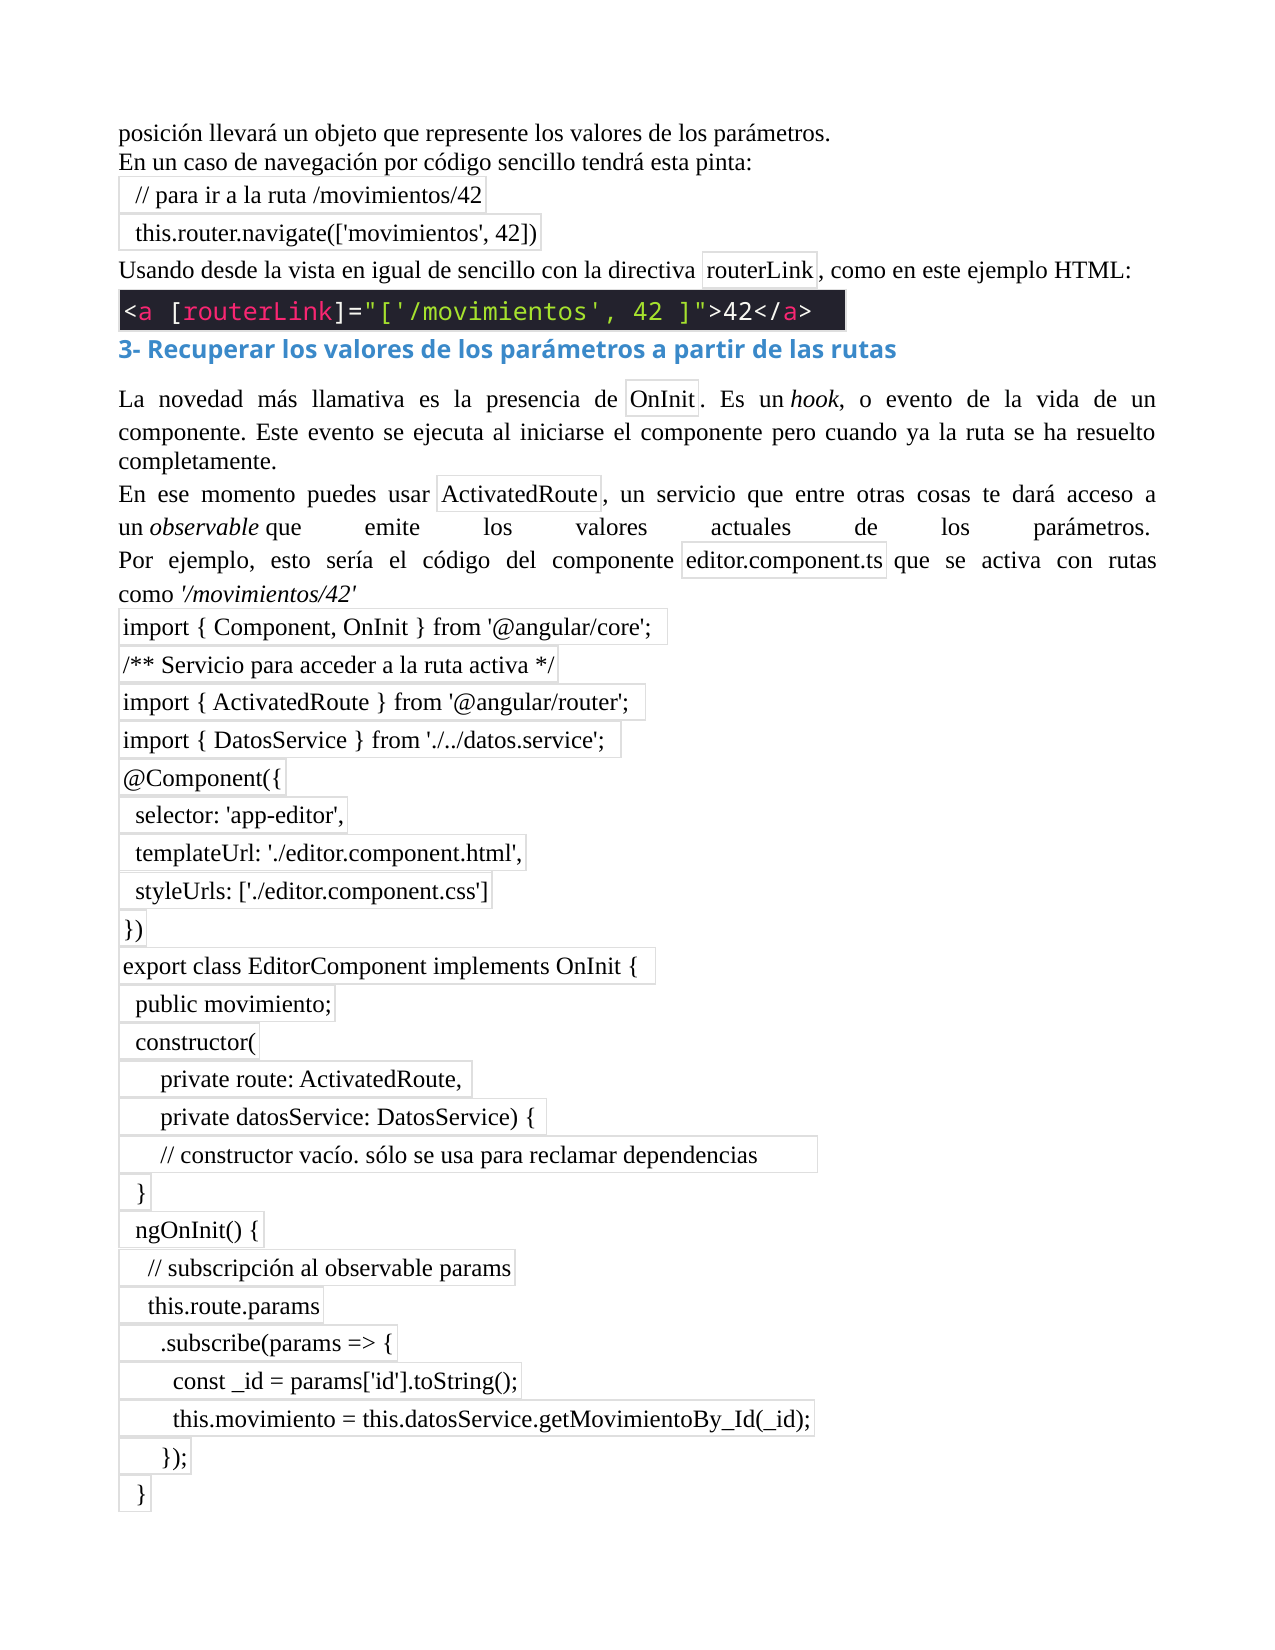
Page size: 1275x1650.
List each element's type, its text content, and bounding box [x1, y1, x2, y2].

text this.movimiento = this.datosService.getMovimientoBy_Id(_id); [120, 1401, 814, 1435]
text [336, 984, 1157, 1022]
text import { DatosService } from './../datos.service'; [120, 722, 620, 757]
text [646, 683, 1157, 721]
text [324, 1286, 1157, 1324]
text export class EditorComponent implements OnInit { [120, 948, 655, 983]
text [815, 1399, 1157, 1437]
text [398, 1324, 1157, 1362]
text routerLink [703, 253, 816, 287]
text [287, 758, 1157, 796]
text [522, 1362, 1157, 1399]
text const _id = params['id'].toString(); [120, 1363, 521, 1398]
text [818, 1135, 1157, 1173]
text // subscripción al observable params [120, 1250, 514, 1285]
text [516, 1248, 1157, 1286]
text constructor( [120, 1024, 259, 1058]
text public movimiento; [120, 986, 334, 1021]
text [656, 947, 1157, 984]
text private datosService: DatosService) { [120, 1099, 546, 1134]
text // para ir a la ruta /movimientos/42 [120, 177, 485, 212]
text , como en este ejemplo HTML: [818, 251, 1157, 289]
text ngOnInit() { [120, 1212, 263, 1247]
text [152, 1475, 1157, 1512]
text [348, 796, 1157, 834]
text private route: ActivatedRoute, [120, 1062, 471, 1096]
text [527, 834, 1157, 871]
text [668, 607, 1157, 645]
text [542, 213, 1157, 251]
text [559, 645, 1157, 683]
text styleUrls: ['./editor.component.css'] [120, 873, 491, 908]
text }); [120, 1439, 190, 1473]
text En un caso de navegación por código sencillo tendrá esta pinta: [118, 147, 1157, 176]
text [192, 1437, 1157, 1475]
text [547, 1098, 1157, 1135]
text La novedad más llamativa es la presencia de OnInit. Es un hook, o evento de la vida de un componente. Este evento se ejecuta al iniciarse el componente pero cuando ya la ruta se ha resuelto completamente. En ese momento puedes usar ActivatedRoute, un servicio que entre otras cosas te dará acceso a un observable que emite los valores actuales de los parámetros. Por ejemplo, esto sería el código del componente editor.component.ts que se activa con rutas como '/movimientos/42' [118, 379, 1157, 607]
text [622, 721, 1157, 758]
text <a [routerLink]="['/movimientos', 42 ]">42</a> [120, 290, 845, 330]
text }) [120, 911, 146, 945]
text selector: 'app-editor', [120, 798, 347, 832]
text .subscribe(params => { [120, 1326, 397, 1360]
text [487, 176, 1157, 213]
text /** Servicio para acceder a la ruta activa */ [120, 647, 557, 681]
text } [120, 1476, 150, 1511]
text posición llevará un objeto que represente los valores de los parámetros. [118, 118, 1157, 147]
text [493, 871, 1157, 909]
text this.route.params [120, 1288, 323, 1322]
text import { Component, OnInit } from '@angular/core'; [120, 609, 667, 644]
text [847, 289, 1157, 332]
subtitle 3- Recuperar los valores de los parámetros a partir de las rutas [118, 332, 1157, 366]
text [473, 1060, 1157, 1098]
text // constructor vacío. sólo se usa para reclamar dependencias [120, 1137, 817, 1172]
text Usando desde la vista en igual de sencillo con la directiva [118, 251, 702, 289]
text [265, 1211, 1157, 1248]
text [147, 909, 1157, 947]
text [260, 1022, 1157, 1060]
text import { ActivatedRoute } from '@angular/router'; [120, 685, 645, 719]
text templateUrl: './editor.component.html', [120, 835, 525, 870]
text } [120, 1175, 150, 1209]
text @Component({ [120, 760, 285, 794]
text [152, 1173, 1157, 1211]
text this.router.navigate(['movimientos', 42]) [120, 215, 540, 249]
